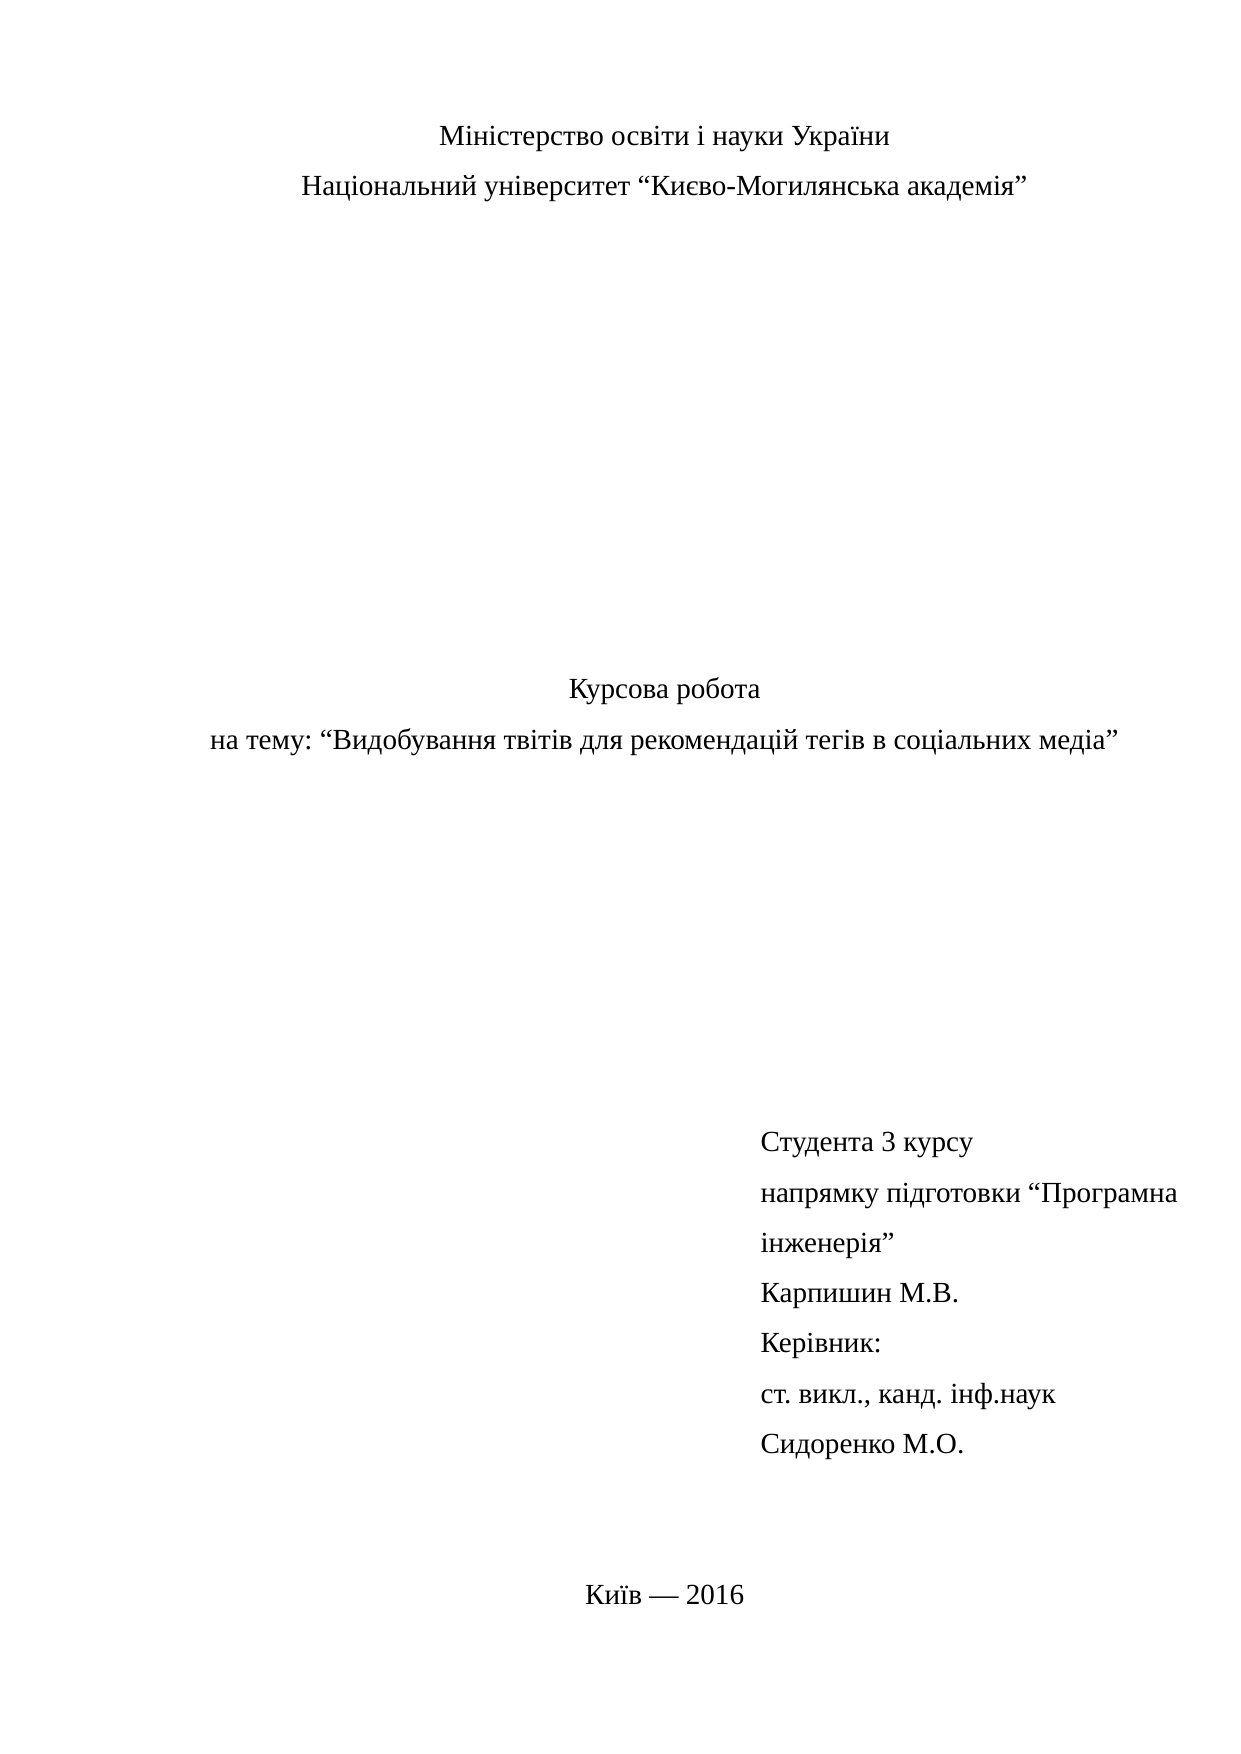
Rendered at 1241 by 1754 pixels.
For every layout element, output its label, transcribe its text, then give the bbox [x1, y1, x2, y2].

text на тему: “Видобування твітів для рекомендацій тегів в соціальних медіа” [148, 722, 1181, 755]
text ст. викл., канд. інф.наук [760, 1376, 1181, 1409]
text Курсова робота [148, 672, 1181, 705]
text Сидоренко М.О. [760, 1426, 1181, 1460]
text Карпишин М.В. [760, 1275, 1181, 1309]
text Київ ― 2016 [148, 1577, 1181, 1611]
text Міністерство освіти і науки України [148, 118, 1181, 152]
text Керівник: [760, 1326, 1181, 1359]
text Студента 3 курсу [760, 1124, 1181, 1158]
text напрямку підготовки “Програмна інженерія” [760, 1175, 1181, 1258]
text Національний університет “Києво-Могилянська академія” [148, 168, 1181, 202]
